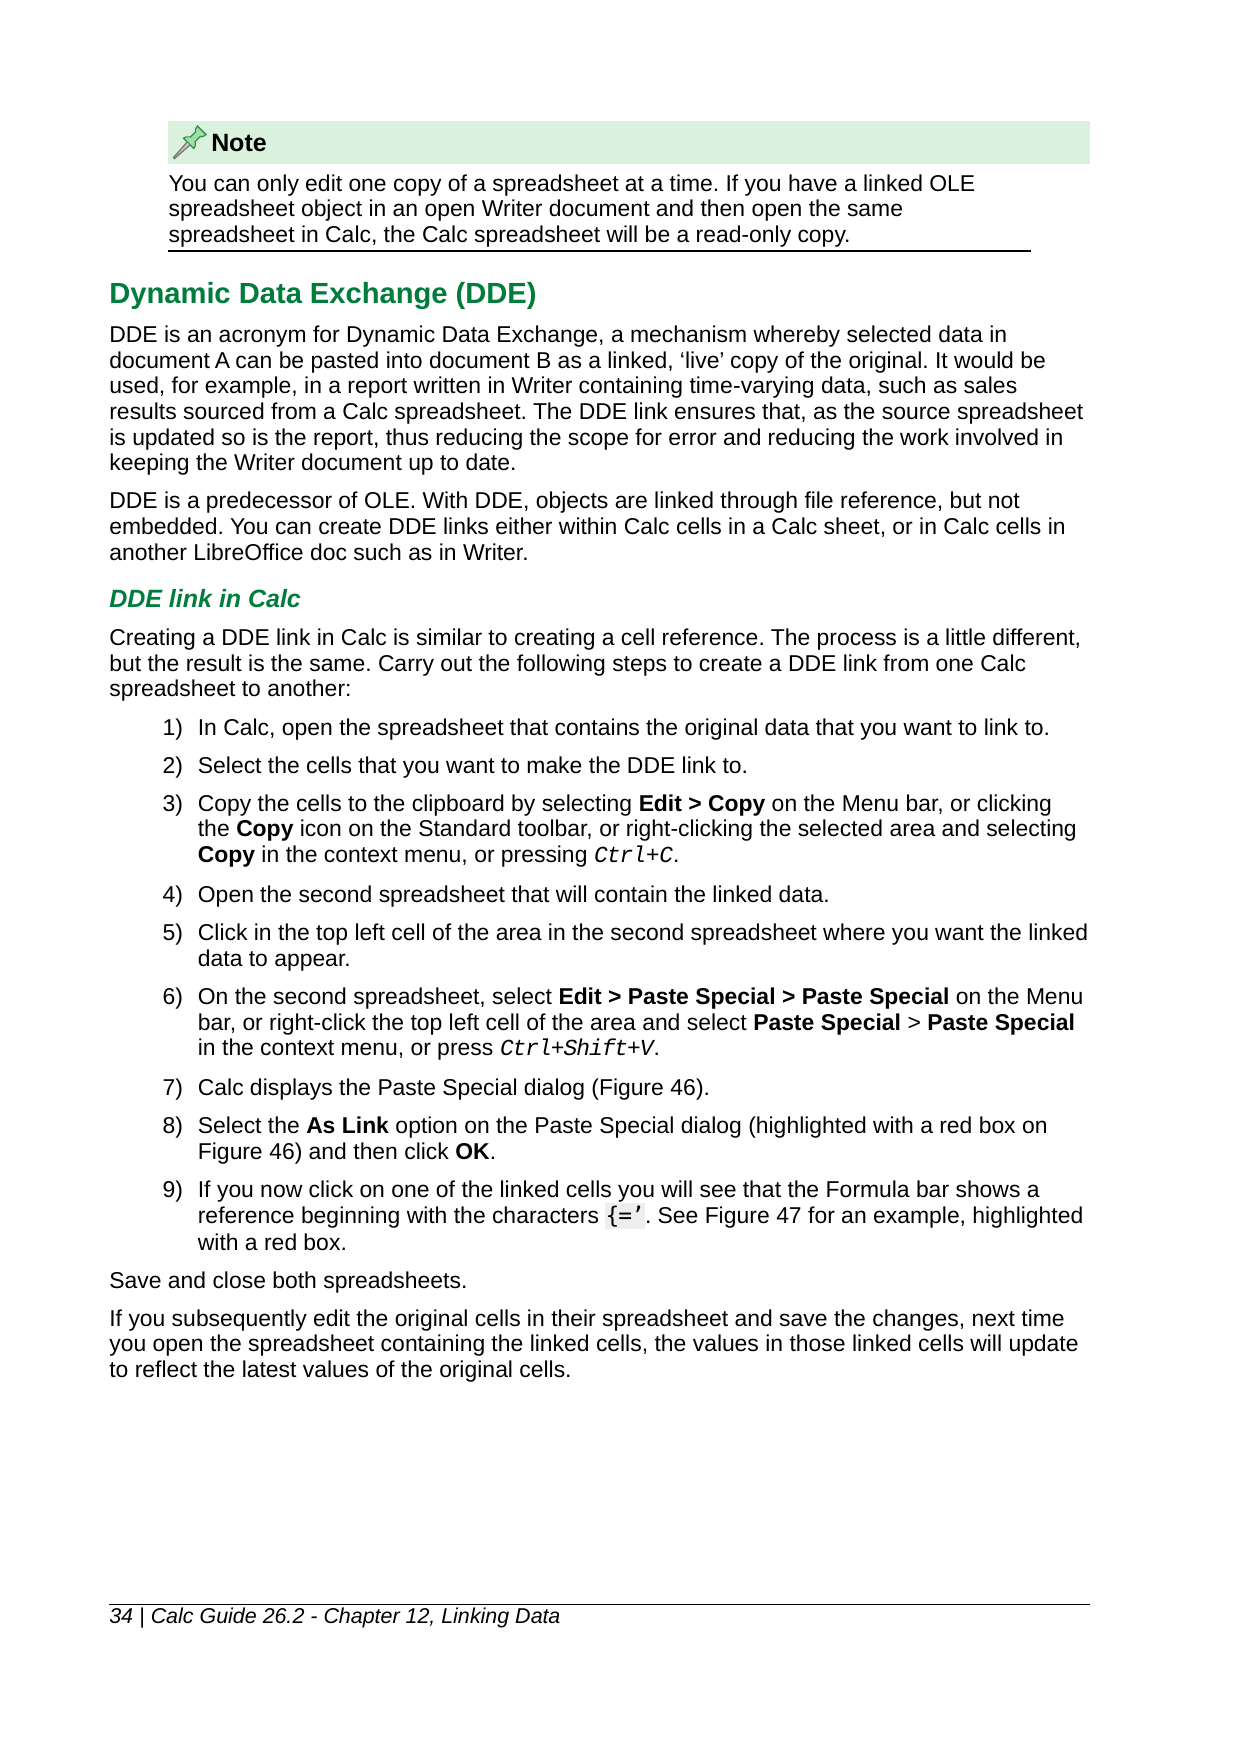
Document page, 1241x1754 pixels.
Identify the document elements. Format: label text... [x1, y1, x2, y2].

list If you now click on one of the linked cells you will see that the Formula bar shows a reference beginning with the characters {=’. See Figure 47 for an example, highlighted with a red box. [183, 1177, 1090, 1255]
text DDE is an acronym for Dynamic Data Exchange, a mechanism whereby selected data in document A can be pasted into document B as a linked, ‘live’ copy of the original. It would be used, for example, in a report written in Writer containing time‑varying data, such as sales results sourced from a Calc spreadsheet. The DDE link ensures that, as the source spreadsheet is updated so is the report, thus reducing the scope for error and reducing the work involved in keeping the Writer document up to date. [109, 322, 1090, 476]
list Creating a DDE link in Calc is similar to creating a cell reference. The process is a little different, but the result is the same. Carry out the following steps to create a DDE link from one Calc spreadsheet to another: [109, 625, 1090, 702]
list Copy the cells to the clipboard by selecting Edit > Copy on the Menu bar, or clicking the Copy icon on the Standard toolbar, or right-clicking the selected area and selecting Copy in the context menu, or pressing Ctrl+C. [183, 790, 1090, 869]
subtitle Dynamic Data Exchange (DDE) [109, 277, 1090, 309]
subtitle DDE link in Calc [109, 584, 1090, 612]
list On the second spreadsheet, select Edit > Paste Special > Paste Special on the Menu bar, or right-click the top left cell of the area and select Paste Special > Paste Special in the context menu, or press Ctrl+Shift+V. [183, 984, 1090, 1062]
text If you subsequently edit the original cells in their spreadsheet and save the changes, next time you open the spreadsheet containing the linked cells, the values in those linked cells will update to reflect the latest values of the original cells. [109, 1305, 1090, 1382]
text You can only edit one copy of a spreadsheet at a time. If you have a linked OLE spreadsheet object in an open Writer document and then open the same spreadsheet in Calc, the Calc spreadsheet will be a read-only copy. [168, 170, 1031, 250]
text DDE is a predecessor of OLE. With DDE, objects are linked through file reference, but not embedded. You can create DDE links either within Calc cells in a Calc sheet, or in Calc cells in another LibreOffice doc such as in Writer. [109, 488, 1090, 565]
text Save and close both spreadsheets. [109, 1267, 1090, 1293]
list Select the As Link option on the Paste Special dialog (highlighted with a red box on Figure 46) and then click OK. [183, 1113, 1090, 1164]
list In Calc, open the spreadsheet that contains the original data that you want to link to. [183, 714, 1090, 740]
list Open the second spreadsheet that will contain the linked data. [183, 882, 1090, 907]
list Click in the top left cell of the area in the second spreadsheet where you want the linked data to appear. [183, 920, 1090, 971]
list Calc displays the Paste Special dialog (Figure 46). [183, 1075, 1090, 1101]
subtitle Note [168, 121, 1090, 164]
list Select the cells that you want to make the DDE link to. [183, 752, 1090, 778]
